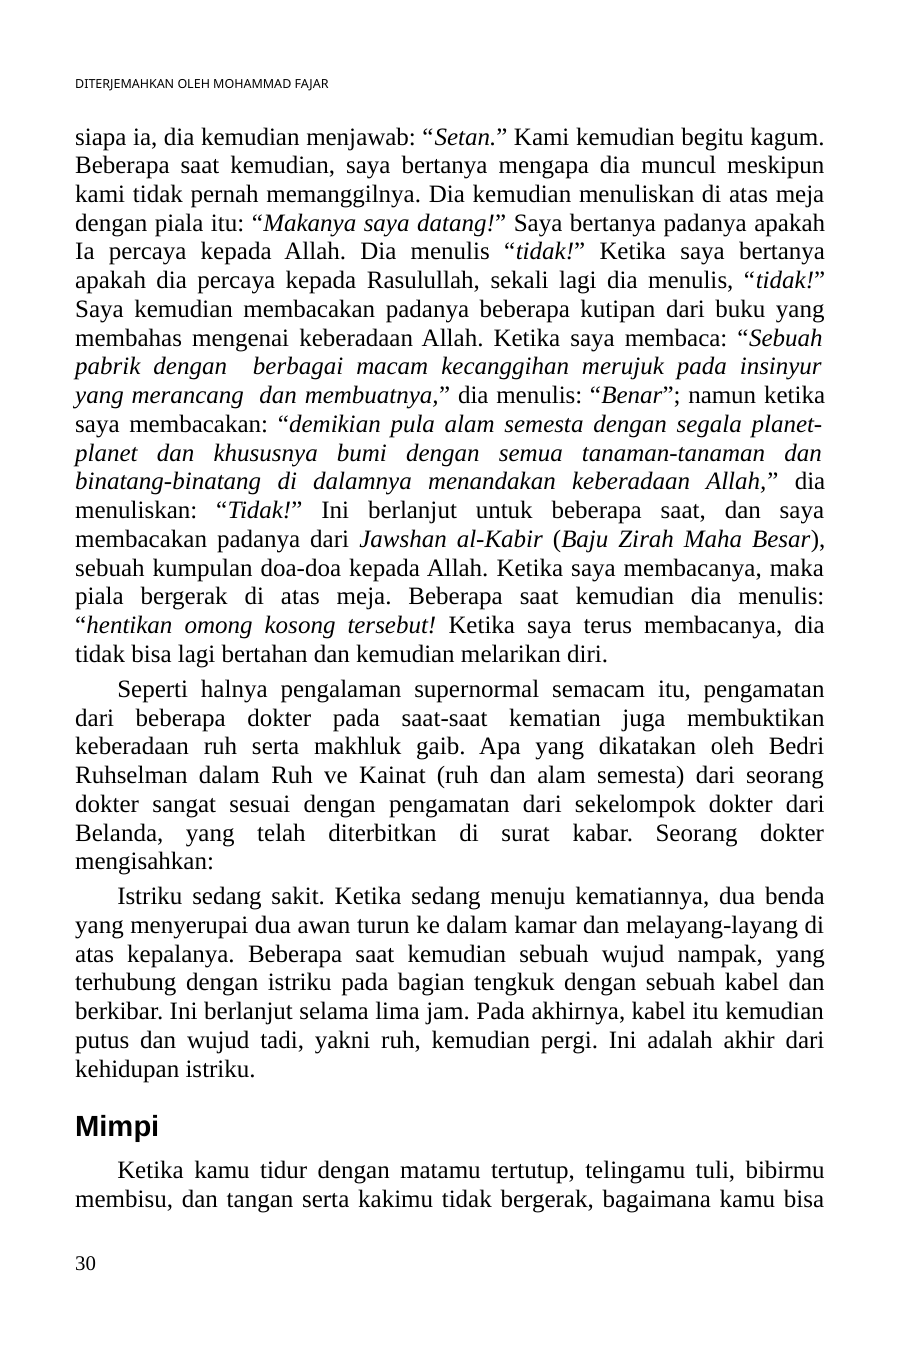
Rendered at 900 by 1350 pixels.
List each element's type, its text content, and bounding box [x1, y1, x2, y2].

text Istriku sedang sakit. Ketika sedang menuju kematiannya, dua benda yang menyerupai dua awan turun ke dalam kamar dan melayang-layang di atas kepalanya. Beberapa saat kemudian sebuah wujud nampak, yang terhubung dengan istriku pada bagian tengkuk dengan sebuah kabel dan berkibar. Ini berlanjut selama lima jam. Pada akhirnya, kabel itu kemudian putus dan wujud tadi, yakni ruh, kemudian pergi. Ini adalah akhir dari kehidupan istriku. [75, 881, 825, 1082]
text Ketika kamu tidur dengan matamu tertutup, telingamu tuli, bibirmu membisu, dan tangan serta kakimu tidak bergerak, bagaimana kamu bisa [75, 1155, 825, 1213]
subtitle Mimpi [75, 1109, 825, 1143]
text siapa ia, dia kemudian menjawab: “Setan.” Kami kemudian begitu kagum. Beberapa saat kemudian, saya bertanya mengapa dia muncul meskipun kami tidak pernah memanggilnya. Dia kemudian menuliskan di atas meja dengan piala itu: “Makanya saya datang!” Saya bertanya padanya apakah Ia percaya kepada Allah. Dia menulis “tidak!” Ketika saya bertanya apakah dia percaya kepada Rasulullah, sekali lagi dia menulis, “tidak!” Saya kemudian membacakan padanya beberapa kutipan dari buku yang membahas mengenai keberadaan Allah. Ketika saya membaca: “Sebuah pabrik dengan berbagai macam kecanggihan merujuk pada insinyur yang merancang dan membuatnya,” dia menulis: “Benar”; namun ketika saya membacakan: “demikian pula alam semesta dengan segala planet-planet dan khususnya bumi dengan semua tanaman-tanaman dan binatang-binatang di dalamnya menandakan keberadaan Allah,” dia menuliskan: “Tidak!” Ini berlanjut untuk beberapa saat, dan saya membacakan padanya dari Jawshan al-Kabir (Baju Zirah Maha Besar), sebuah kumpulan doa-doa kepada Allah. Ketika saya membacanya, maka piala bergerak di atas meja. Beberapa saat kemudian dia menulis: “hentikan omong kosong tersebut! Ketika saya terus membacanya, dia tidak bisa lagi bertahan dan kemudian melarikan diri. [75, 122, 825, 668]
text Seperti halnya pengalaman supernormal semacam itu, pengamatan dari beberapa dokter pada saat-saat kematian juga membuktikan keberadaan ruh serta makhluk gaib. Apa yang dikatakan oleh Bedri Ruhselman dalam Ruh ve Kainat (ruh dan alam semesta) dari seorang dokter sangat sesuai dengan pengamatan dari sekelompok dokter dari Belanda, yang telah diterbitkan di surat kabar. Seorang dokter mengisahkan: [75, 674, 825, 875]
